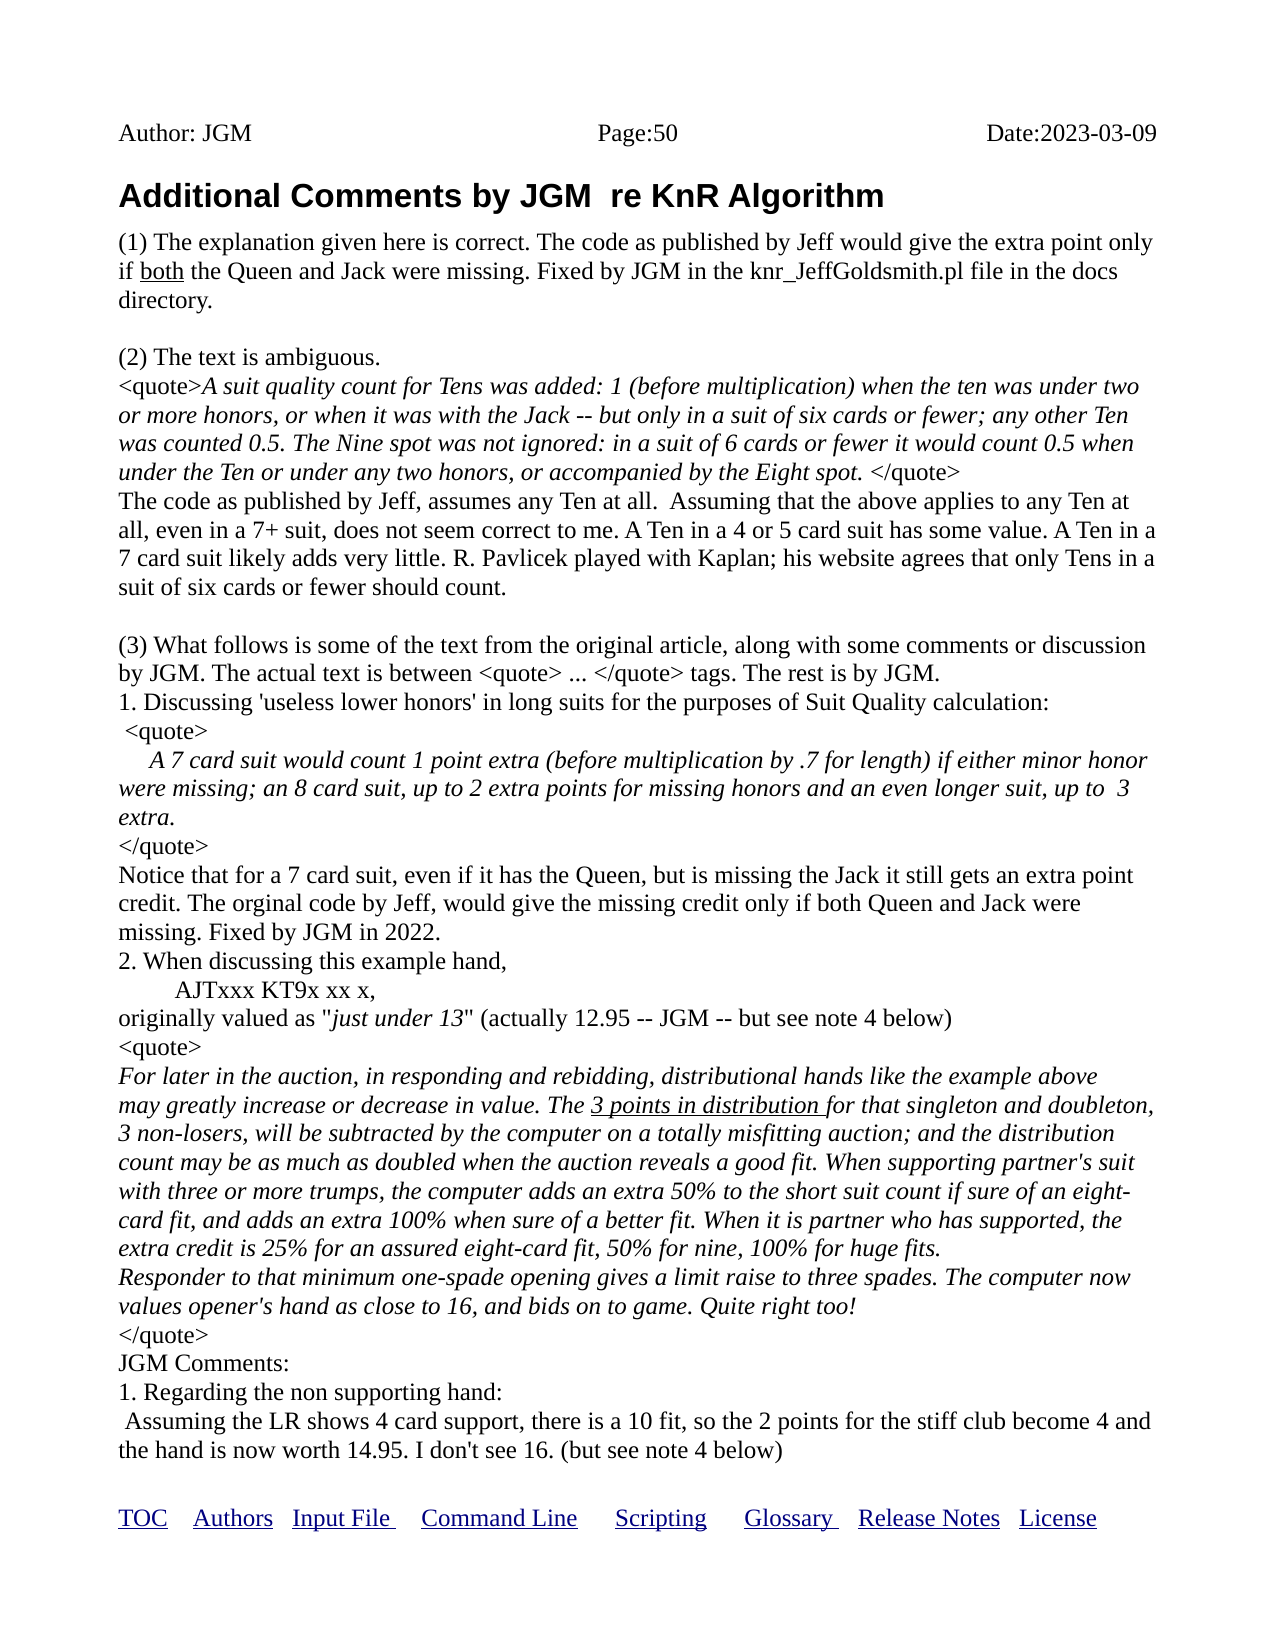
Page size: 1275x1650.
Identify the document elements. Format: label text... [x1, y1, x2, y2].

subtitle Additional Comments by JGM re KnR Algorithm [118, 176, 1157, 215]
text may greatly increase or decrease in value. The 3 points in distribution for that singleton and doubleton, 3 non-losers, will be subtracted by the computer on a totally misfitting auction; and the distribution count may be as much as doubled when the auction reveals a good fit. When supporting partner's suit with three or more trumps, the computer adds an extra 50% to the short suit count if sure of an eight-card fit, and adds an extra 100% when sure of a better fit. When it is partner who has supported, the extra credit is 25% for an assured eight-card fit, 50% for nine, 100% for huge fits. [118, 1090, 1157, 1262]
text (2) The text is ambiguous. [118, 342, 1157, 371]
text <quote> [118, 1032, 1157, 1061]
text (1) The explanation given here is correct. The code as published by Jeff would give the extra point only if both the Queen and Jack were missing. Fixed by JGM in the knr_JeffGoldsmith.pl file in the docs directory. [118, 227, 1157, 313]
text <quote>A suit quality count for Tens was added: 1 (before multiplication) when the ten was under two or more honors, or when it was with the Jack -- but only in a suit of six cards or fewer; any other Ten was counted 0.5. The Nine spot was not ignored: in a suit of 6 cards or fewer it would count 0.5 when under the Ten or under any two honors, or accompanied by the Eight spot. </quote> [118, 371, 1157, 486]
text (3) What follows is some of the text from the original article, along with some comments or discussion by JGM. The actual text is between <quote> ... </quote> tags. The rest is by JGM. [118, 630, 1157, 687]
text <quote> [118, 716, 1157, 745]
text 1. Regarding the non supporting hand: [118, 1377, 1157, 1406]
text values opener's hand as close to 16, and bids on to game. Quite right too! [118, 1291, 1157, 1320]
text Assuming the LR shows 4 card support, there is a 10 fit, so the 2 points for the stiff club become 4 and the hand is now worth 14.95. I don't see 16. (but see note 4 below) [118, 1406, 1157, 1463]
text AJTxxx KT9x xx x, [118, 975, 1157, 1003]
text The code as published by Jeff, assumes any Ten at all. Assuming that the above applies to any Ten at all, even in a 7+ suit, does not seem correct to me. A Ten in a 4 or 5 card suit has some value. A Ten in a 7 card suit likely adds very little. R. Pavlicek played with Kaplan; his website agrees that only Tens in a suit of six cards or fewer should count. [118, 486, 1157, 601]
text 2. When discussing this example hand, [118, 946, 1157, 975]
text </quote> [118, 1320, 1157, 1348]
text 1. Discussing 'useless lower honors' in long suits for the purposes of Suit Quality calculation: [118, 687, 1157, 716]
text </quote> [118, 831, 1157, 860]
text For later in the auction, in responding and rebidding, distributional hands like the example above [118, 1061, 1157, 1090]
text Responder to that minimum one-spade opening gives a limit raise to three spades. The computer now [118, 1262, 1157, 1291]
text A 7 card suit would count 1 point extra (before multiplication by .7 for length) if either minor honor were missing; an 8 card suit, up to 2 extra points for missing honors and an even longer suit, up to 3 extra. [118, 745, 1157, 831]
text originally valued as "just under 13" (actually 12.95 -- JGM -- but see note 4 below) [118, 1003, 1157, 1032]
text Notice that for a 7 card suit, even if it has the Queen, but is missing the Jack it still gets an extra point credit. The orginal code by Jeff, would give the missing credit only if both Queen and Jack were missing. Fixed by JGM in 2022. [118, 860, 1157, 946]
text JGM Comments: [118, 1348, 1157, 1377]
